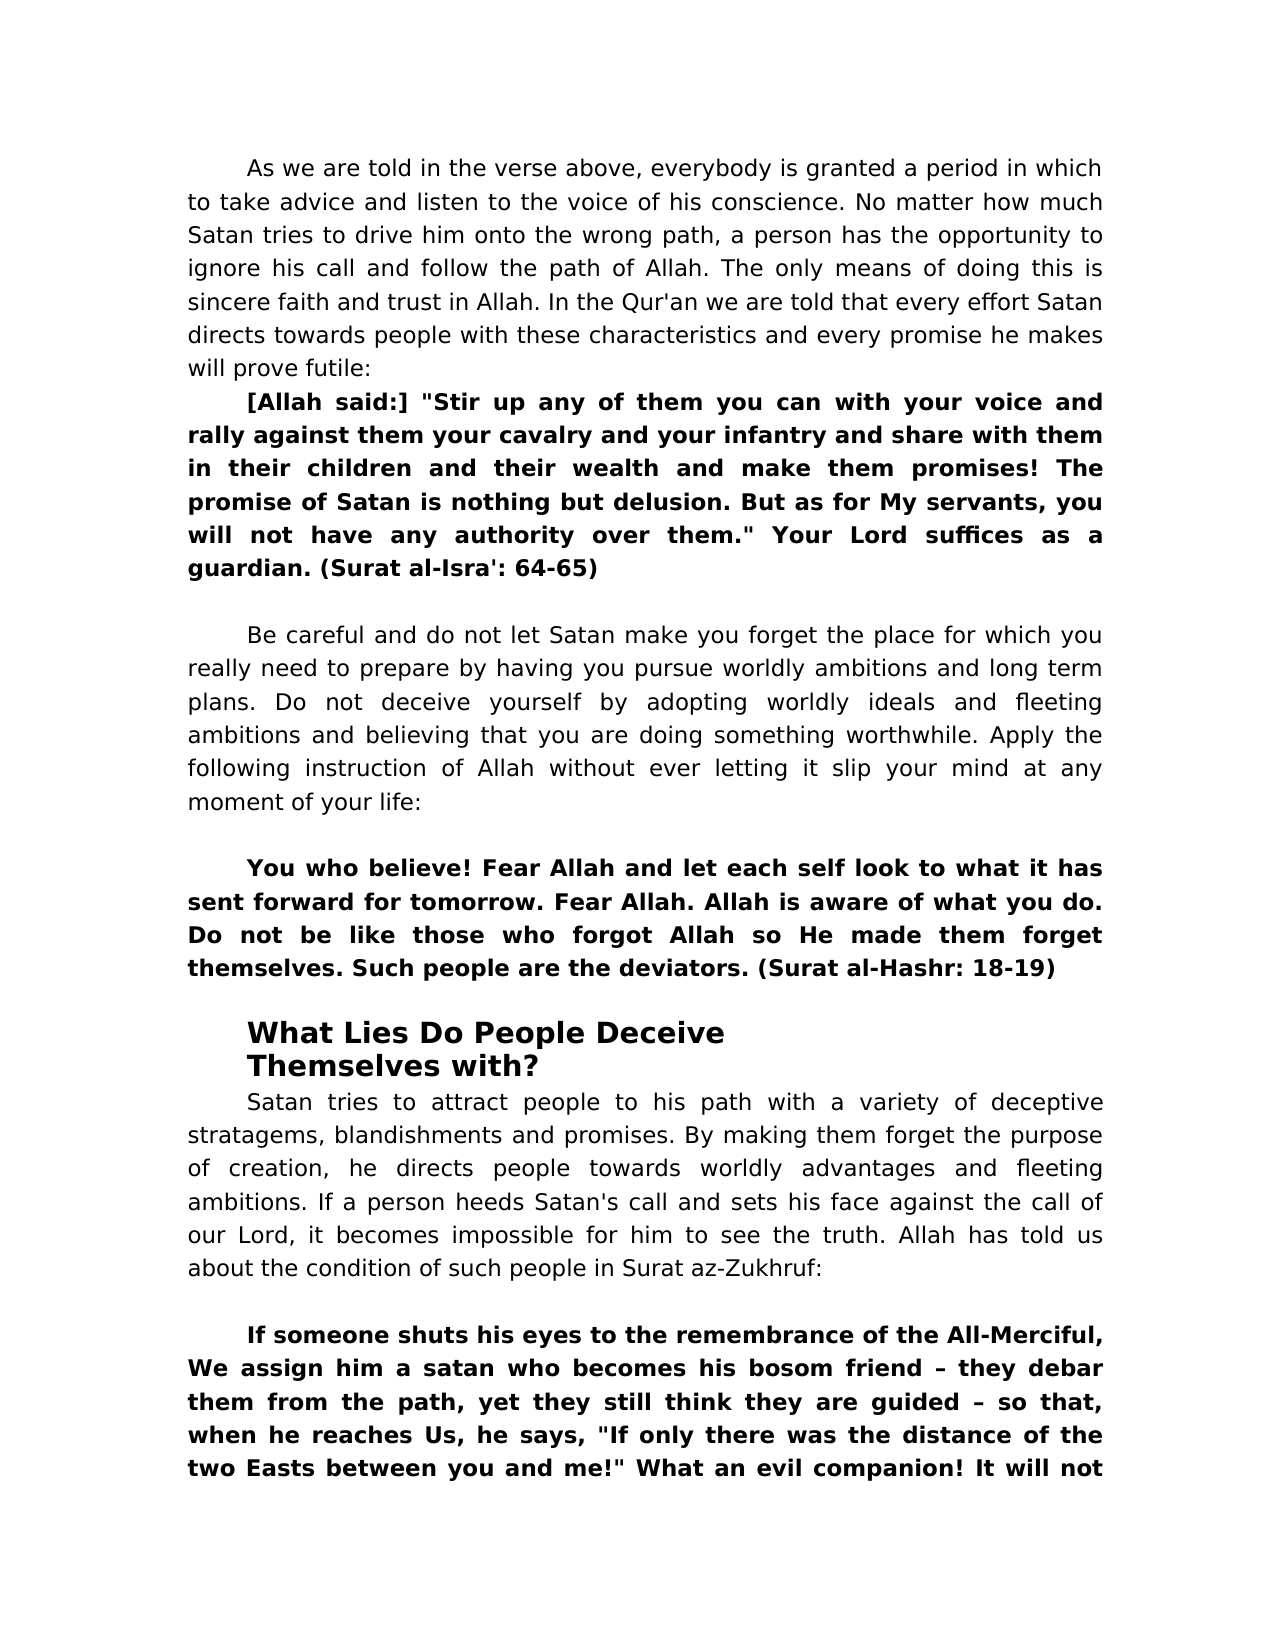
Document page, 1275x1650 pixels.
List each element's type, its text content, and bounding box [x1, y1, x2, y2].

text If someone shuts his eyes to the remembrance of the All-Merciful, We assign him a satan who becomes his bosom friend – they debar them from the path, yet they still think they are guided – so that, when he reaches Us, he says, "If only there was the distance of the two Easts between you and me!" What an evil companion! It will not [187, 1317, 1104, 1483]
text As we are told in the verse above, everybody is granted a period in which to take advice and listen to the voice of his conscience. No matter how much Satan tries to drive him onto the wrong path, a person has the opportunity to ignore his call and follow the path of Allah. The only means of doing this is sincere faith and trust in Allah. In the Qur'an we are told that every effort Satan directs towards people with these characteristics and every promise he makes will prove futile: [187, 150, 1104, 383]
text Satan tries to attract people to his path with a variety of deceptive stratagems, blandishments and promises. By making them forget the purpose of creation, he directs people towards worldly advantages and fleeting ambitions. If a person heeds Satan's call and sets his face against the call of our Lord, it becomes impossible for him to see the truth. Allah has told us about the condition of such people in Surat az-Zukhruf: [187, 1083, 1104, 1283]
text Be careful and do not let Satan make you forget the place for which you really need to prepare by having you pursue worldly ambitions and long term plans. Do not deceive yourself by adopting worldly ideals and fleeting ambitions and believing that you are doing something worthwhile. Apply the following instruction of Allah without ever letting it slip your mind at any moment of your life: [187, 617, 1104, 817]
text You who believe! Fear Allah and let each self look to what it has sent forward for tomorrow. Fear Allah. Allah is aware of what you do. Do not be like those who forgot Allah so He made them forget themselves. Such people are the deviators. (Surat al-Hashr: 18-19) [187, 850, 1104, 983]
subtitle Themselves with? [187, 1050, 1104, 1083]
text [Allah said:] "Stir up any of them you can with your voice and rally against them your cavalry and your infantry and share with them in their children and their wealth and make them promises! The promise of Satan is nothing but delusion. But as for My servants, you will not have any authority over them." Your Lord suffices as a guardian. (Surat al-Isra': 64-65) [187, 383, 1104, 583]
subtitle What Lies Do People Deceive [187, 1017, 1104, 1050]
